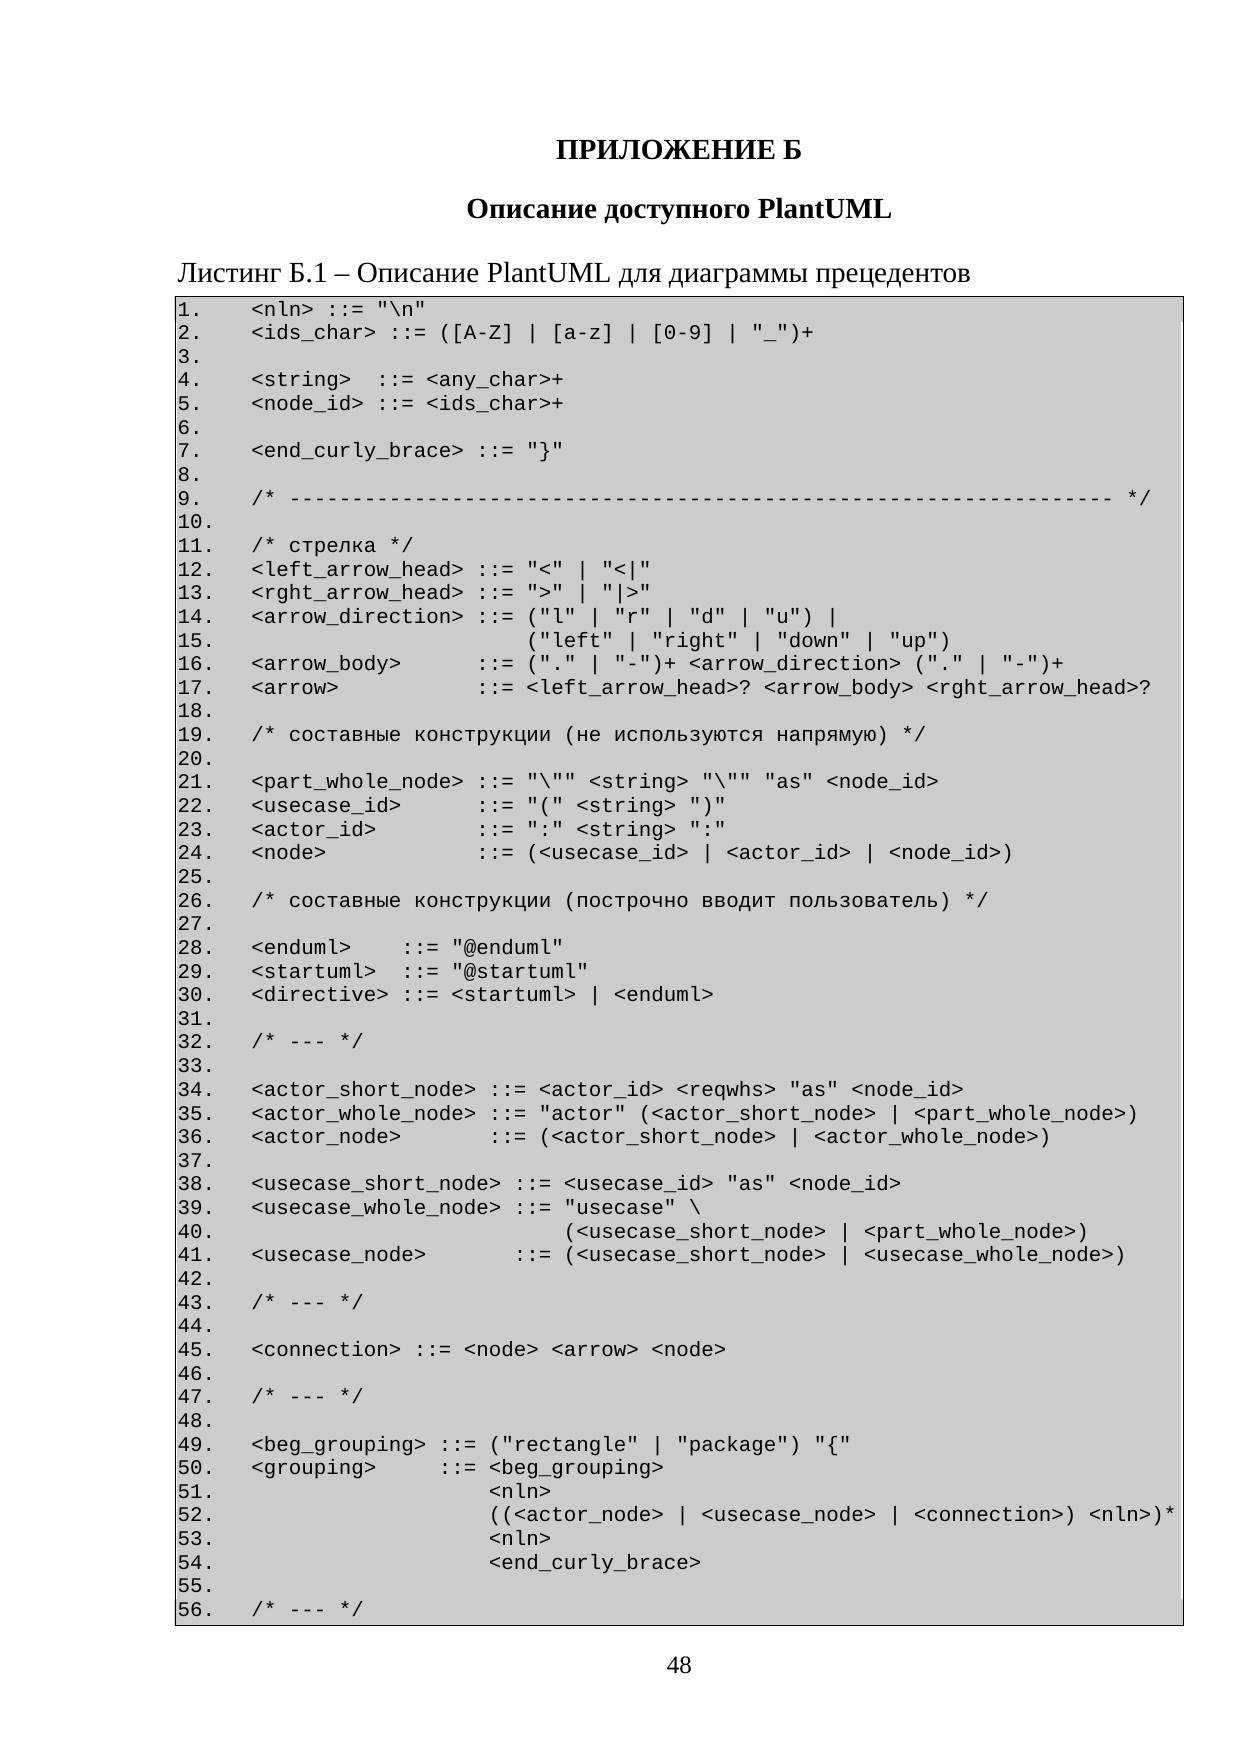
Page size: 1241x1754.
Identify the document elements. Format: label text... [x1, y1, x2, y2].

list <part_whole_node> ::= "\"" <string> "\"" "as" <node_id> [177, 771, 1181, 795]
list /* стрелка */ [177, 535, 1181, 559]
list /* --- */ [177, 1386, 1181, 1410]
subtitle ПРИЛОЖЕНИЕ Б [177, 132, 1181, 166]
list (<usecase_short_node> | <part_whole_node>) [177, 1221, 1181, 1244]
list /* составные конструкции (не используются напрямую) */ [177, 724, 1181, 748]
list <arrow_direction> ::= ("l" | "r" | "d" | "u") | [177, 606, 1181, 629]
list <startuml> ::= "@startuml" [177, 961, 1181, 984]
list <usecase_short_node> ::= <usecase_id> "as" <node_id> [177, 1173, 1181, 1197]
list <nln> [177, 1528, 1181, 1552]
list <usecase_whole_node> ::= "usecase" \ [177, 1197, 1181, 1221]
list <arrow> ::= <left_arrow_head>? <arrow_body> <rght_arrow_head>? [177, 677, 1181, 701]
list /* ------------------------------------------------------------------ */ [177, 488, 1181, 511]
list <nln> ::= "\n" [176, 297, 1183, 322]
list <nln> [177, 1481, 1181, 1504]
list <actor_whole_node> ::= "actor" (<actor_short_node> | <part_whole_node>) [177, 1102, 1181, 1126]
list <grouping> ::= <beg_grouping> [177, 1457, 1181, 1481]
list <actor_short_node> ::= <actor_id> <reqwhs> "as" <node_id> [177, 1079, 1181, 1102]
list <string> ::= <any_char>+ [177, 369, 1181, 393]
list <actor_node> ::= (<actor_short_node> | <actor_whole_node>) [177, 1126, 1181, 1150]
list <arrow_body> ::= ("." | "-")+ <arrow_direction> ("." | "-")+ [177, 653, 1181, 677]
list /* --- */ [177, 1292, 1181, 1315]
list <beg_grouping> ::= ("rectangle" | "package") "{" [177, 1433, 1181, 1457]
list <end_curly_brace> [177, 1552, 1181, 1575]
list ("left" | "right" | "down" | "up") [177, 629, 1181, 653]
list <node_id> ::= <ids_char>+ [177, 393, 1181, 417]
list <usecase_node> ::= (<usecase_short_node> | <usecase_whole_node>) [177, 1244, 1181, 1268]
list <end_curly_brace> ::= "}" [177, 440, 1181, 464]
list <ids_char> ::= ([A-Z] | [a-z] | [0-9] | "_")+ [177, 322, 1181, 346]
list <usecase_id> ::= "(" <string> ")" [177, 795, 1181, 819]
list /* составные конструкции (построчно вводит пользователь) */ [177, 890, 1181, 913]
list <rght_arrow_head> ::= ">" | "|>" [177, 582, 1181, 606]
list /* --- */ [177, 1032, 1181, 1055]
list ((<actor_node> | <usecase_node> | <connection>) <nln>)* [177, 1504, 1181, 1528]
list <connection> ::= <node> <arrow> <node> [177, 1339, 1181, 1363]
list /* --- */ [176, 1596, 1183, 1625]
text Описание доступного PlantUML [177, 191, 1181, 224]
list <directive> ::= <startuml> | <enduml> [177, 984, 1181, 1008]
list <enduml> ::= "@enduml" [177, 937, 1181, 961]
text Листинг Б.1 – Описание PlantUML для диаграммы прецедентов [177, 255, 1181, 289]
list <left_arrow_head> ::= "<" | "<|" [177, 559, 1181, 582]
list <actor_id> ::= ":" <string> ":" [177, 819, 1181, 842]
list <node> ::= (<usecase_id> | <actor_id> | <node_id>) [177, 842, 1181, 866]
